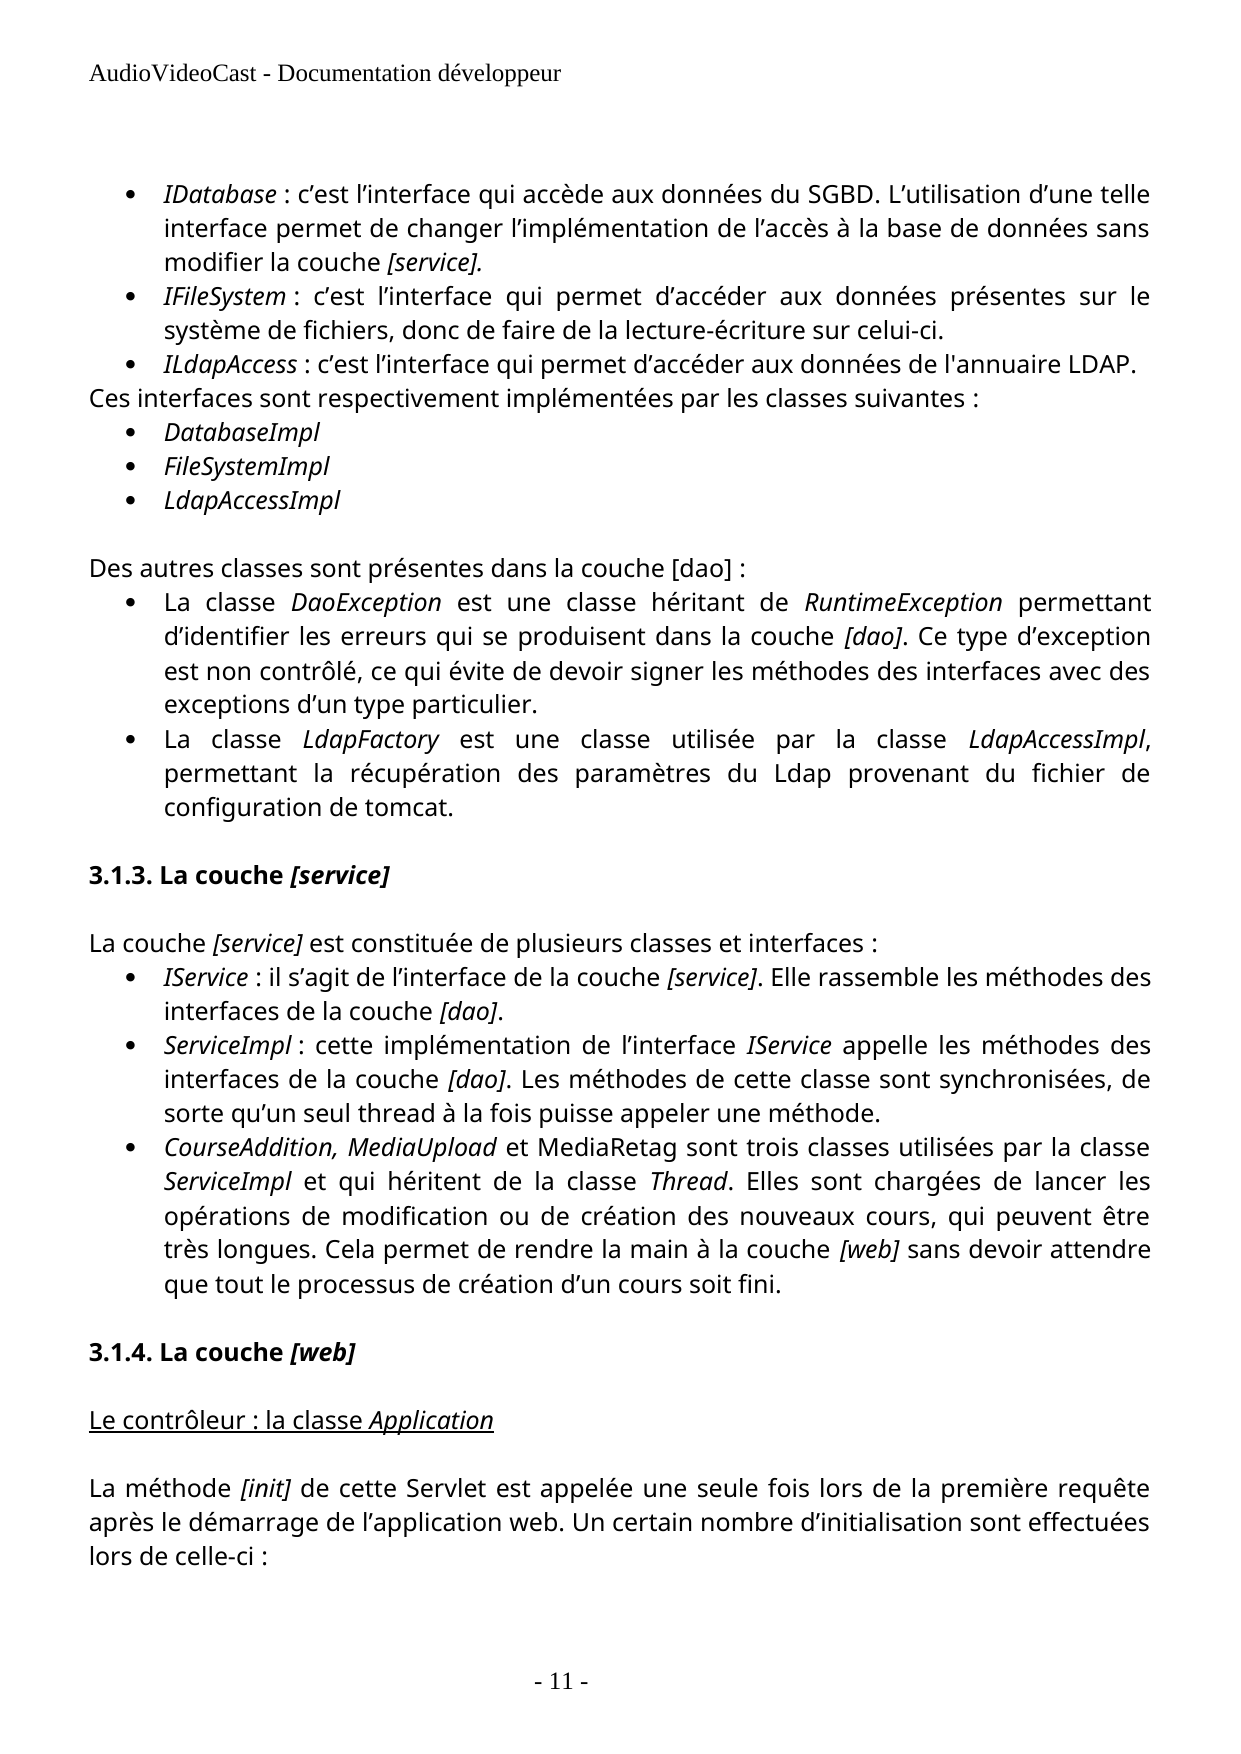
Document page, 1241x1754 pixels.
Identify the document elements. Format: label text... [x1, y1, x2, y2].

list IDatabase : c’est l’interface qui accède aux données du SGBD. L’utilisation d’une telle interface permet de changer l’implémentation de l’accès à la base de données sans modifier la couche [service]. [126, 176, 1152, 278]
list CourseAddition, MediaUpload et MediaRetag sont trois classes utilisées par la classe ServiceImpl et qui héritent de la classe Thread. Elles sont chargées de lancer les opérations de modification ou de création des nouveaux cours, qui peuvent être très longues. Cela permet de rendre la main à la couche [web] sans devoir attendre que tout le processus de création d’un cours soit fini. [126, 1130, 1152, 1300]
list DatabaseImpl [126, 415, 1152, 449]
list LdapAccessImpl [126, 483, 1152, 517]
text 3.1.4. La couche [web] [88, 1334, 1152, 1368]
list La classe DaoException est une classe héritant de RuntimeException permettant d’identifier les erreurs qui se produisent dans la couche [dao]. Ce type d’exception est non contrôlé, ce qui évite de devoir signer les méthodes des interfaces avec des exceptions d’un type particulier. [126, 585, 1152, 721]
list La classe LdapFactory est une classe utilisée par la classe LdapAccessImpl, permettant la récupération des paramètres du Ldap provenant du fichier de configuration de tomcat. [126, 721, 1152, 823]
list IService : il s’agit de l’interface de la couche [service]. Elle rassemble les méthodes des interfaces de la couche [dao]. [126, 960, 1152, 1028]
text La méthode [init] de cette Servlet est appelée une seule fois lors de la première requête après le démarrage de l’application web. Un certain nombre d’initialisation sont effectuées lors de celle-ci : [88, 1471, 1152, 1573]
text 3.1.3. La couche [service] [88, 857, 1152, 892]
text Des autres classes sont présentes dans la couche [dao] : [88, 551, 1152, 585]
list ServiceImpl : cette implémentation de l’interface IService appelle les méthodes des interfaces de la couche [dao]. Les méthodes de cette classe sont synchronisées, de sorte qu’un seul thread à la fois puisse appeler une méthode. [126, 1028, 1152, 1130]
list ILdapAccess : c’est l’interface qui permet d’accéder aux données de l'annuaire LDAP. [126, 347, 1152, 381]
list FileSystemImpl [126, 449, 1152, 483]
text Le contrôleur : la classe Application [88, 1402, 1152, 1437]
text Ces interfaces sont respectivement implémentées par les classes suivantes : [88, 381, 1152, 415]
text La couche [service] est constituée de plusieurs classes et interfaces : [88, 926, 1152, 960]
list IFileSystem : c’est l’interface qui permet d’accéder aux données présentes sur le système de fichiers, donc de faire de la lecture-écriture sur celui-ci. [126, 278, 1152, 347]
